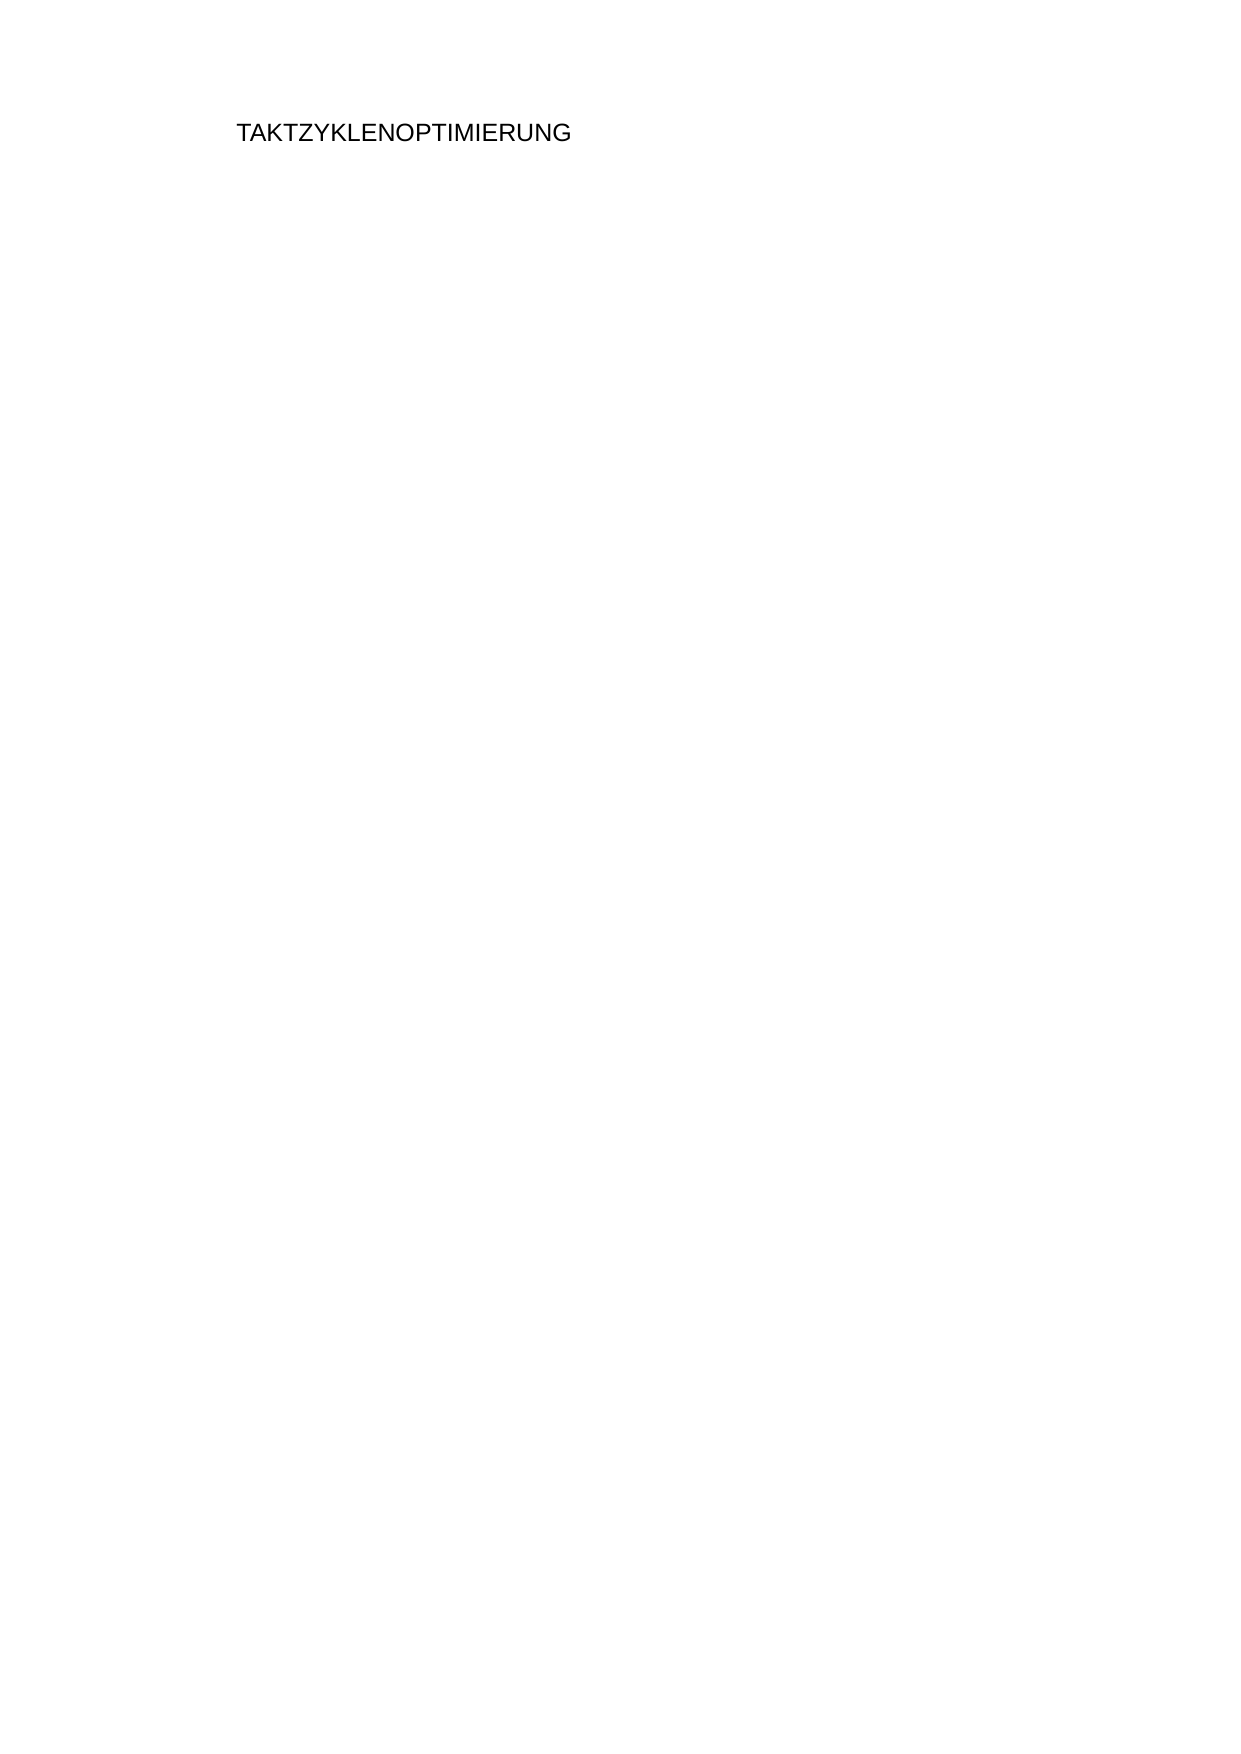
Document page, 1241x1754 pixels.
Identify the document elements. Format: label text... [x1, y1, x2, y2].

text TAKTZYKLENOPTIMIERUNG [236, 118, 1122, 147]
